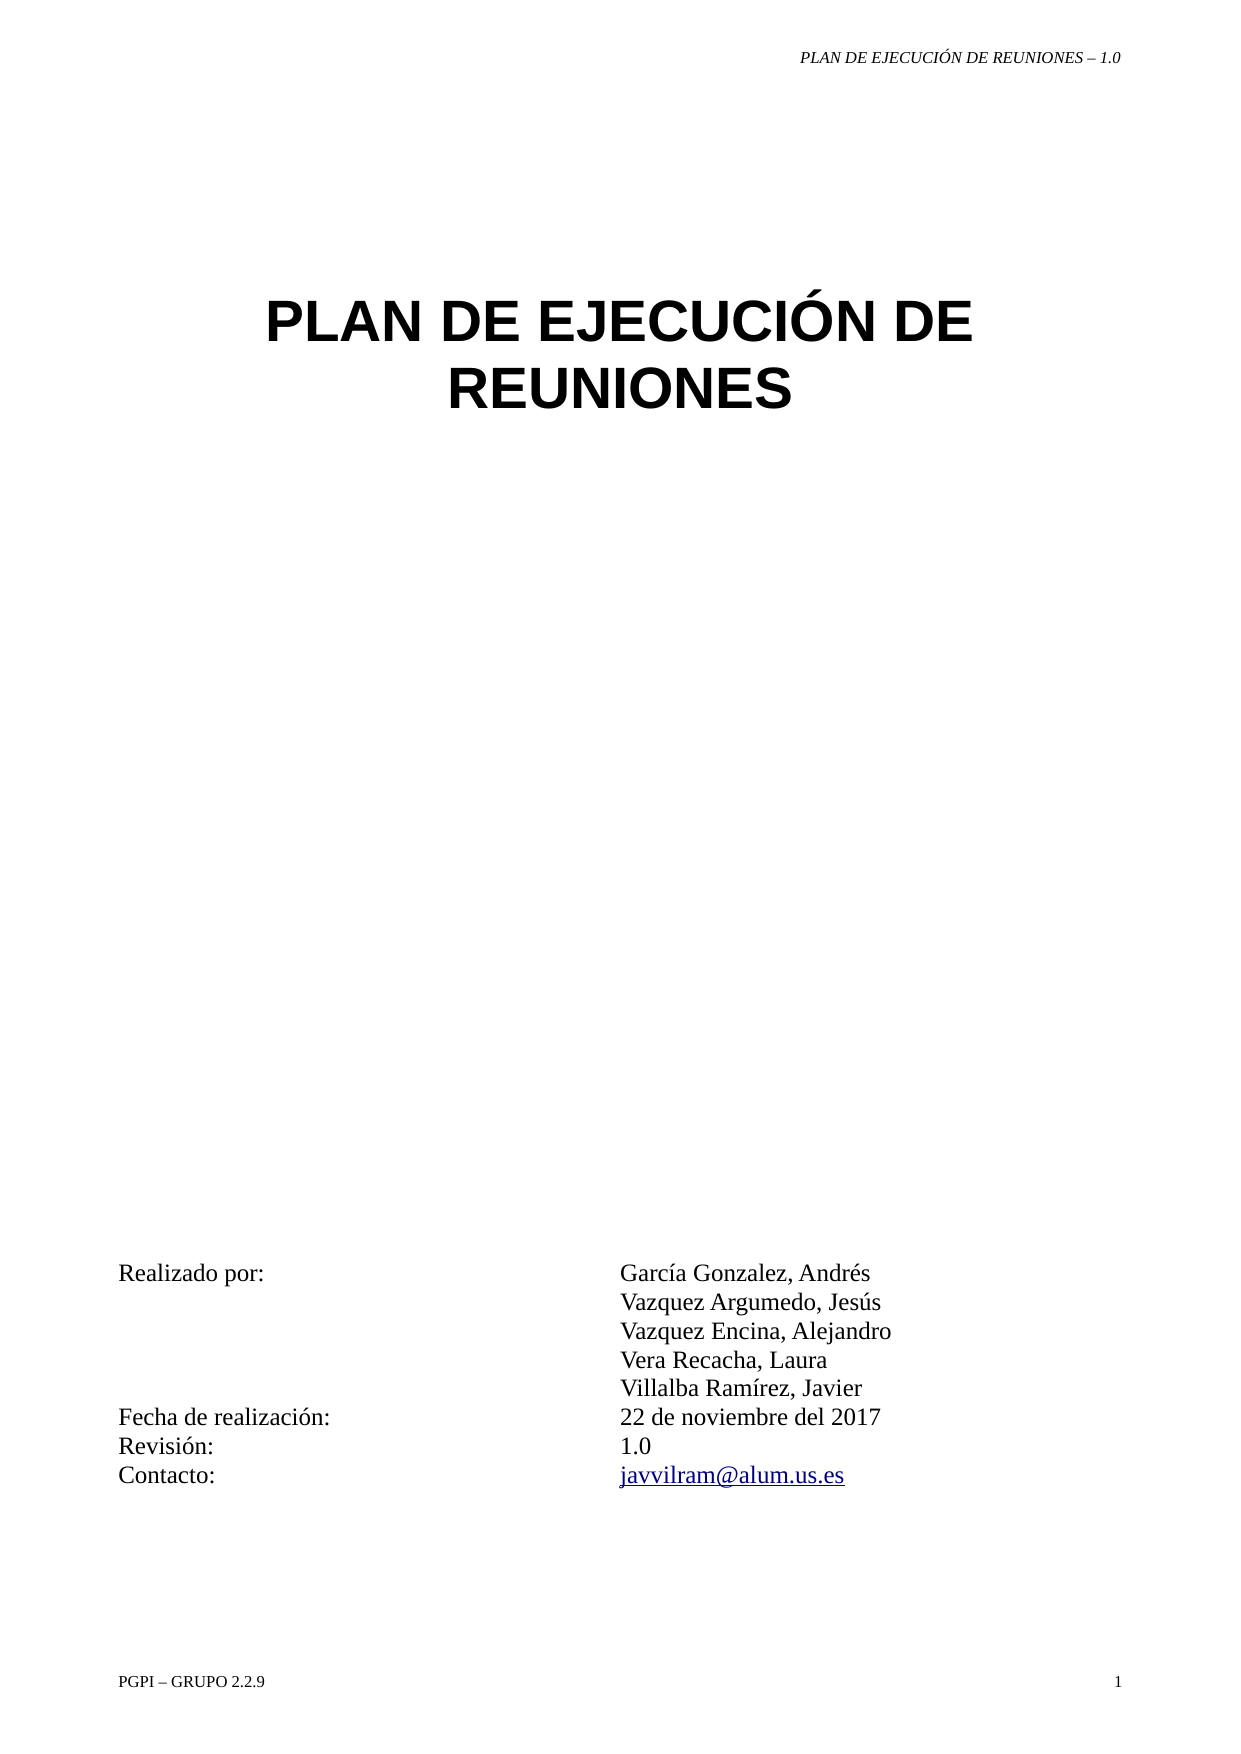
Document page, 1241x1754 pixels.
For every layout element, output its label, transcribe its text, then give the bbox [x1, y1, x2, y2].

table_cell Revisión: [118, 1431, 620, 1460]
table_cell javvilram@alum.us.es [620, 1460, 1122, 1488]
table_cell Contacto: [118, 1460, 620, 1488]
table_header Realizado por: [118, 1259, 620, 1402]
table_cell 22 de noviembre del 2017 [620, 1402, 1122, 1431]
table_cell 1.0 [620, 1431, 1122, 1460]
title PLAN DE EJECUCIÓN DE REUNIONES [118, 287, 1122, 421]
table_header García Gonzalez, Andrés Vazquez Argumedo, Jesús Vazquez Encina, Alejandro Vera Recacha, Laura Villalba Ramírez, Javier [620, 1259, 1122, 1402]
table_cell Fecha de realización: [118, 1402, 620, 1431]
